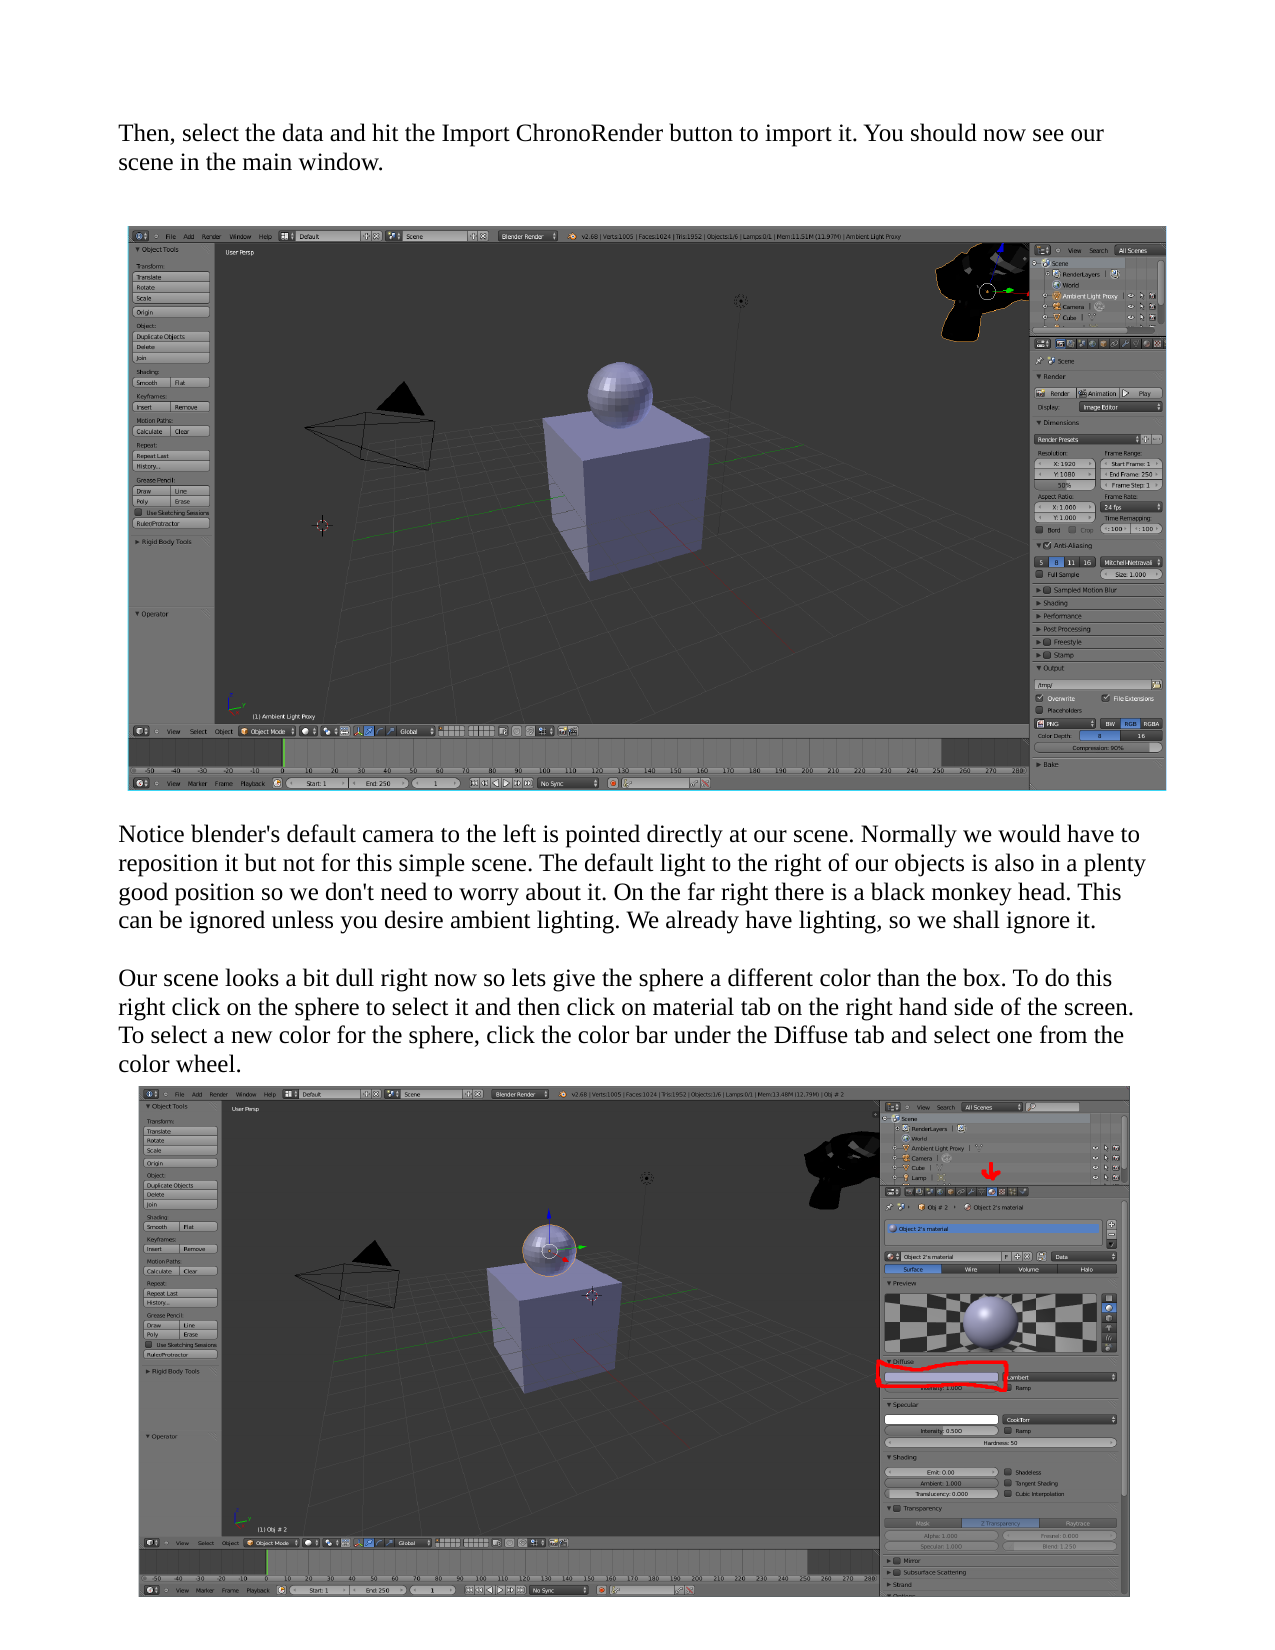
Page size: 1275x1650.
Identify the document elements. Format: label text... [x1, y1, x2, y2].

text Our scene looks a bit dull right now so lets give the sphere a different color than the box. To do this right click on the sphere to select it and then click on material tab on the right hand side of the screen. To select a new color for the sphere, click the color bar under the Diffuse tab and select one from the color wheel. [118, 963, 1157, 1078]
picture [127, 226, 1167, 791]
picture [138, 1086, 1130, 1597]
text Notice blender's default camera to the left is pointed directly at our scene. Normally we would have to reposition it but not for this simple scene. The default light to the right of our objects is also in a plenty good position so we don't need to worry about it. On the far right there is a black monkey head. This can be ignored unless you desire ambient lighting. We already have lighting, so we shall ignore it. [118, 819, 1157, 934]
text Then, select the data and hit the Import ChronoRender button to import it. You should now see our scene in the main window. [118, 118, 1157, 176]
